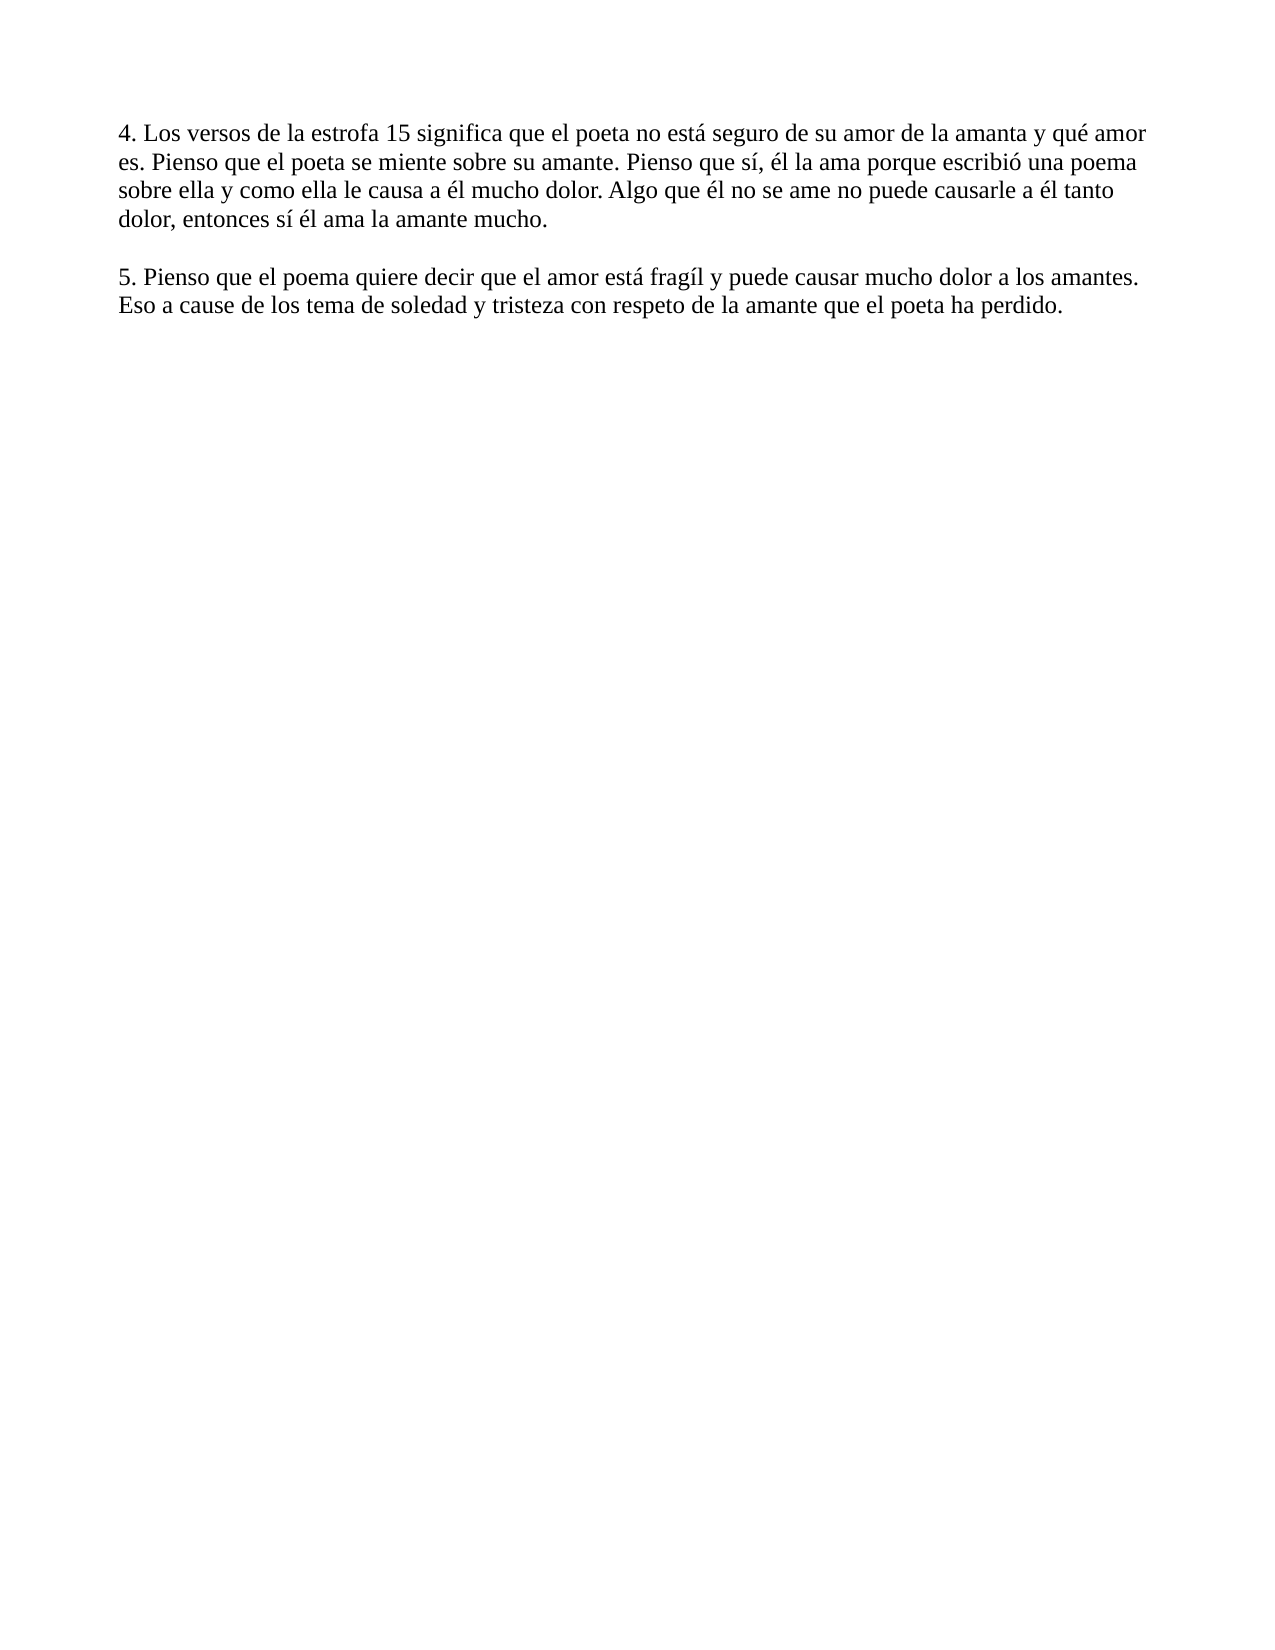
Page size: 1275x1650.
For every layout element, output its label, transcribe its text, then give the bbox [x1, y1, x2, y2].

text 4. Los versos de la estrofa 15 significa que el poeta no está seguro de su amor de la amanta y qué amor es. Pienso que el poeta se miente sobre su amante. Pienso que sí, él la ama porque escribió una poema sobre ella y como ella le causa a él mucho dolor. Algo que él no se ame no puede causarle a él tanto dolor, entonces sí él ama la amante mucho. [118, 118, 1157, 233]
text 5. Pienso que el poema quiere decir que el amor está fragíl y puede causar mucho dolor a los amantes. Eso a cause de los tema de soledad y tristeza con respeto de la amante que el poeta ha perdido. [118, 262, 1157, 319]
